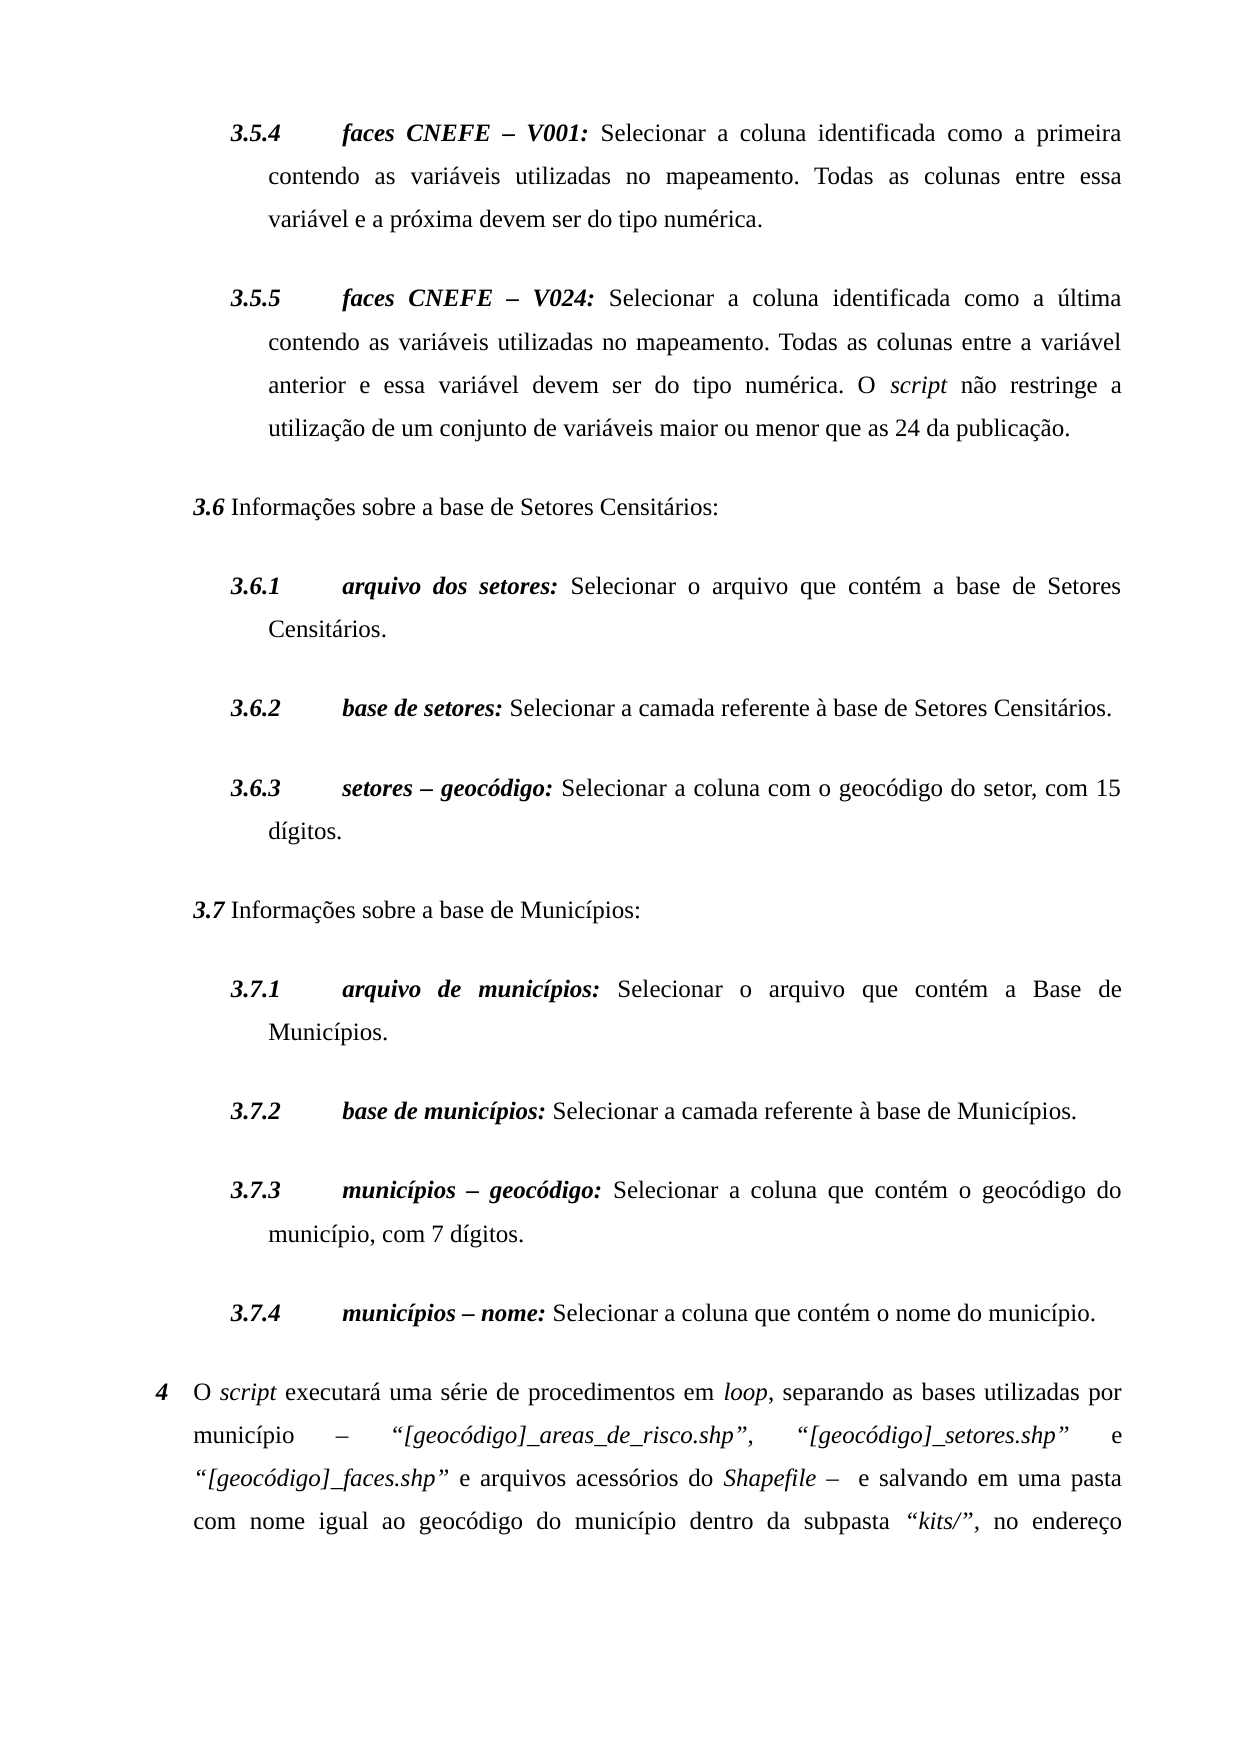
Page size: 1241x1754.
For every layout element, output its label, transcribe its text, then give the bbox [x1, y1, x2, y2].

list base de municípios: Selecionar a camada referente à base de Municípios. [231, 1096, 1122, 1125]
list municípios – geocódigo: Selecionar a coluna que contém o geocódigo do município, com 7 dígitos. [231, 1176, 1122, 1247]
list base de setores: Selecionar a camada referente à base de Setores Censitários. [231, 693, 1122, 722]
list faces CNEFE – V001: Selecionar a coluna identificada como a primeira contendo as variáveis utilizadas no mapeamento. Todas as colunas entre essa variável e a próxima devem ser do tipo numérica. [231, 118, 1122, 233]
list O script executará uma série de procedimentos em loop, separando as bases utilizadas por município – “[geocódigo]_areas_de_risco.shp”, “[geocódigo]_setores.shp” e “[geocódigo]_faces.shp” e arquivos acessórios do Shapefile – e salvando em uma pasta com nome igual ao geocódigo do município dentro da subpasta “kits/”, no endereço [156, 1377, 1122, 1535]
list Informações sobre a base de Municípios: [193, 895, 1122, 924]
list arquivo de municípios: Selecionar o arquivo que contém a Base de Municípios. [231, 974, 1122, 1046]
list faces CNEFE – V024: Selecionar a coluna identificada como a última contendo as variáveis utilizadas no mapeamento. Todas as colunas entre a variável anterior e essa variável devem ser do tipo numérica. O script não restringe a utilização de um conjunto de variáveis maior ou menor que as 24 da publicação. [231, 283, 1122, 442]
list arquivo dos setores: Selecionar o arquivo que contém a base de Setores Censitários. [231, 571, 1122, 643]
list municípios – nome: Selecionar a coluna que contém o nome do município. [231, 1298, 1122, 1327]
list setores – geocódigo: Selecionar a coluna com o geocódigo do setor, com 15 dígitos. [231, 773, 1122, 844]
list Informações sobre a base de Setores Censitários: [193, 492, 1122, 521]
